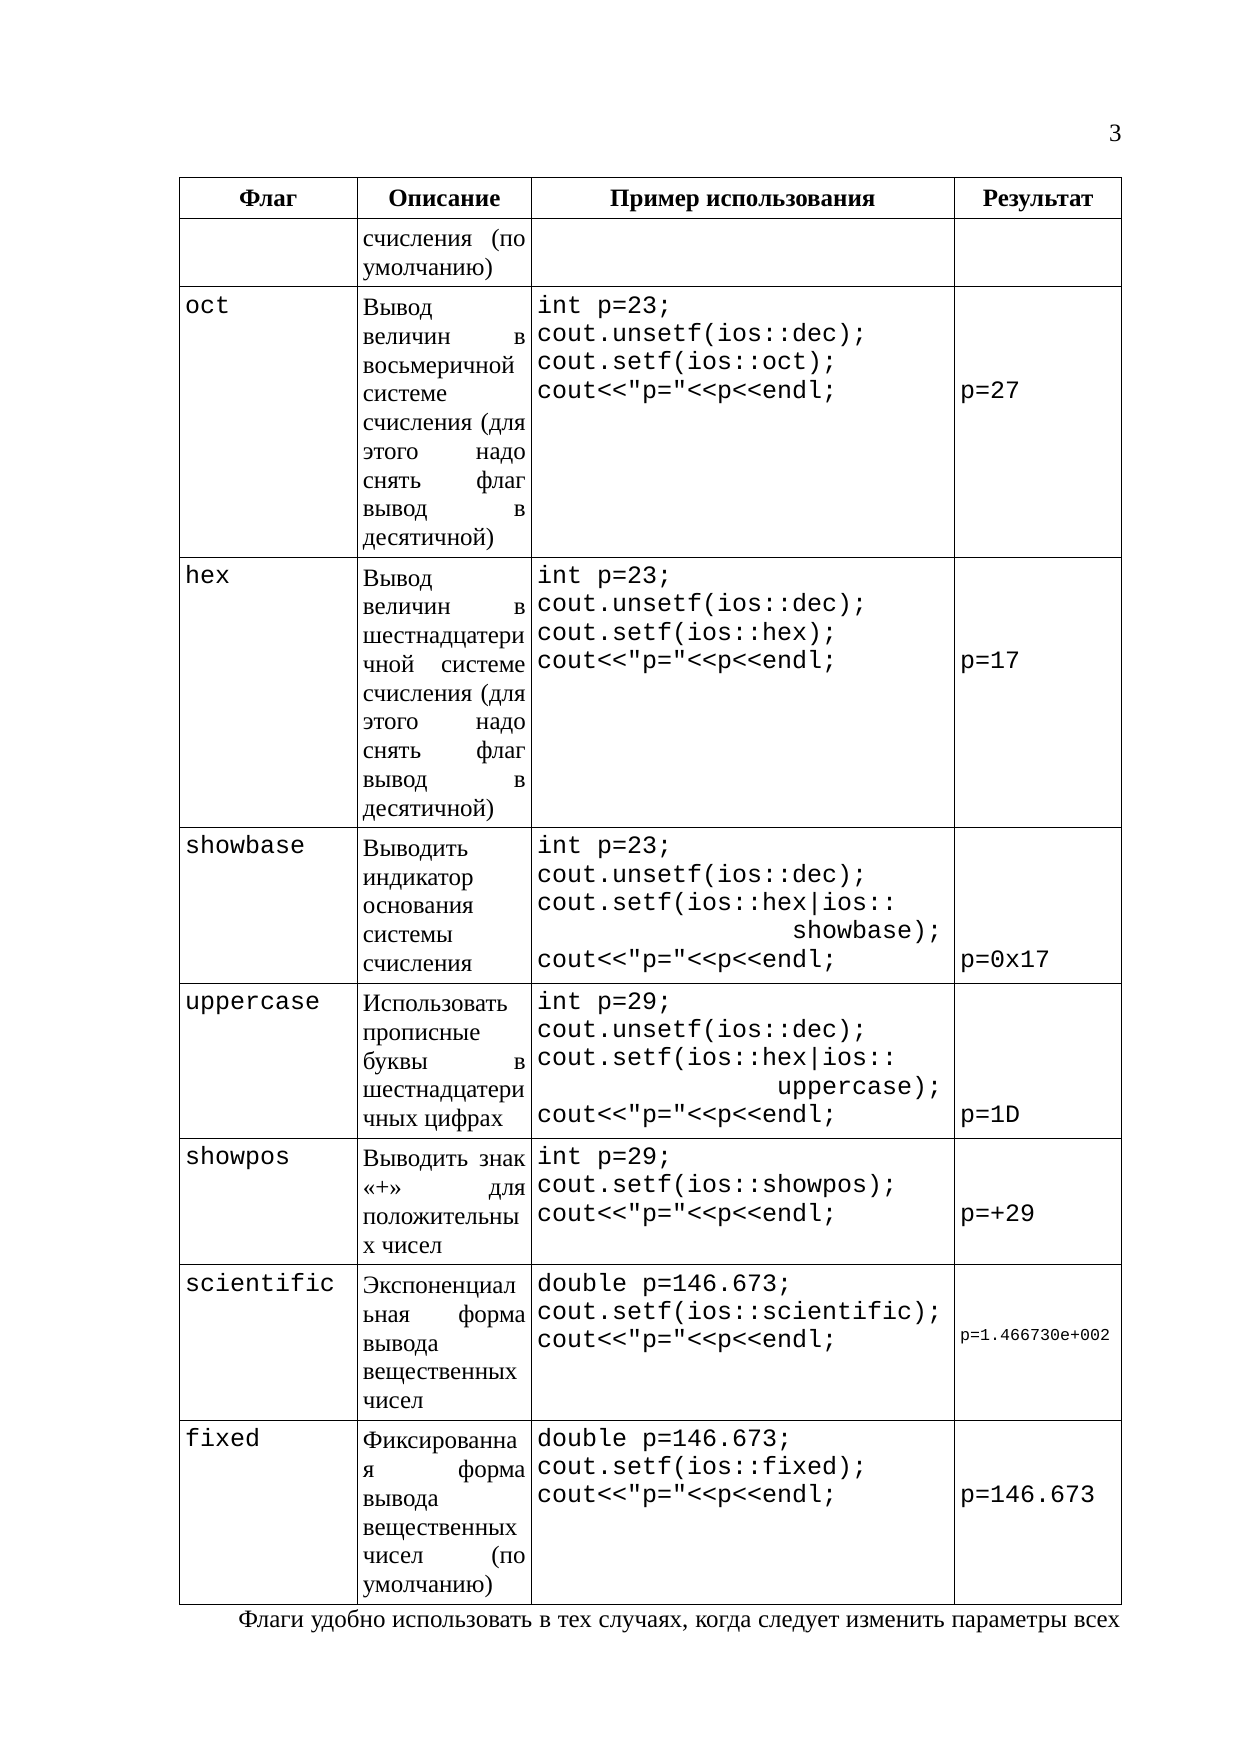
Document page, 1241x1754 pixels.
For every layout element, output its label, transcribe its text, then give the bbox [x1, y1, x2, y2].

table_cell int p=23; cout.unsetf(ios::dec); cout.setf(ios::hex|ios:: showbase); cout<<"p="<<p<<endl; [532, 828, 954, 982]
table_cell showbase [180, 828, 357, 982]
table_cell p=+29 [955, 1139, 1121, 1264]
table_cell double p=146.673; cout.setf(ios::scientific); cout<<"p="<<p<<endl; [532, 1265, 954, 1419]
table_cell int p=23; cout.unsetf(ios::dec); cout.setf(ios::hex); cout<<"p="<<p<<endl; [532, 558, 954, 827]
table_cell oct [180, 287, 357, 557]
table_cell [180, 219, 357, 286]
table_cell int p=29; cout.unsetf(ios::dec); cout.setf(ios::hex|ios:: uppercase); cout<<"p="<<p<<endl; [532, 984, 954, 1138]
table_header Описание [358, 178, 531, 217]
text Флаги удобно использовать в тех случаях, когда следует изменить параметры всех [179, 1605, 1121, 1632]
table_cell double p=146.673; cout.setf(ios::fixed); cout<<"p="<<p<<endl; [532, 1421, 954, 1604]
table_cell Вывод величин в восьмеричной системе счисления (для этого надо снять флаг вывод в десятичной) [358, 287, 531, 557]
table_cell scientific [180, 1265, 357, 1419]
table_cell Выводить индикатор основания системы счисления [358, 828, 531, 982]
table_cell p=17 [955, 558, 1121, 827]
table_cell int p=29; cout.setf(ios::showpos); cout<<"p="<<p<<endl; [532, 1139, 954, 1264]
table_cell fixed [180, 1421, 357, 1604]
table_cell hex [180, 558, 357, 827]
table_cell p=146.673 [955, 1421, 1121, 1604]
table_header Флаг [180, 178, 357, 217]
table_cell p=0x17 [955, 828, 1121, 982]
table_cell Фиксированная форма вывода вещественных чисел (по умолчанию) [358, 1421, 531, 1604]
table_cell showpos [180, 1139, 357, 1264]
table_cell p=27 [955, 287, 1121, 557]
table_cell [532, 219, 954, 286]
table_cell Экспоненциальная форма вывода вещественных чисел [358, 1265, 531, 1419]
table_cell [955, 219, 1121, 286]
table_cell p=1D [955, 984, 1121, 1138]
table_cell Вывод величин в шестнадцатеричной системе счисления (для этого надо снять флаг вывод в десятичной) [358, 558, 531, 827]
table_cell Использовать прописные буквы в шестнадцатеричных цифрах [358, 984, 531, 1138]
table_cell p=1.466730e+002 [955, 1265, 1121, 1419]
table_cell счисления (по умолчанию) [358, 219, 531, 286]
table_cell int p=23; cout.unsetf(ios::dec); cout.setf(ios::oct); cout<<"p="<<p<<endl; [532, 287, 954, 557]
table_cell Выводить знак «+» для положительных чисел [358, 1139, 531, 1264]
table_header Пример использования [532, 178, 954, 217]
table_header Результат [955, 178, 1121, 217]
table_cell uppercase [180, 984, 357, 1138]
